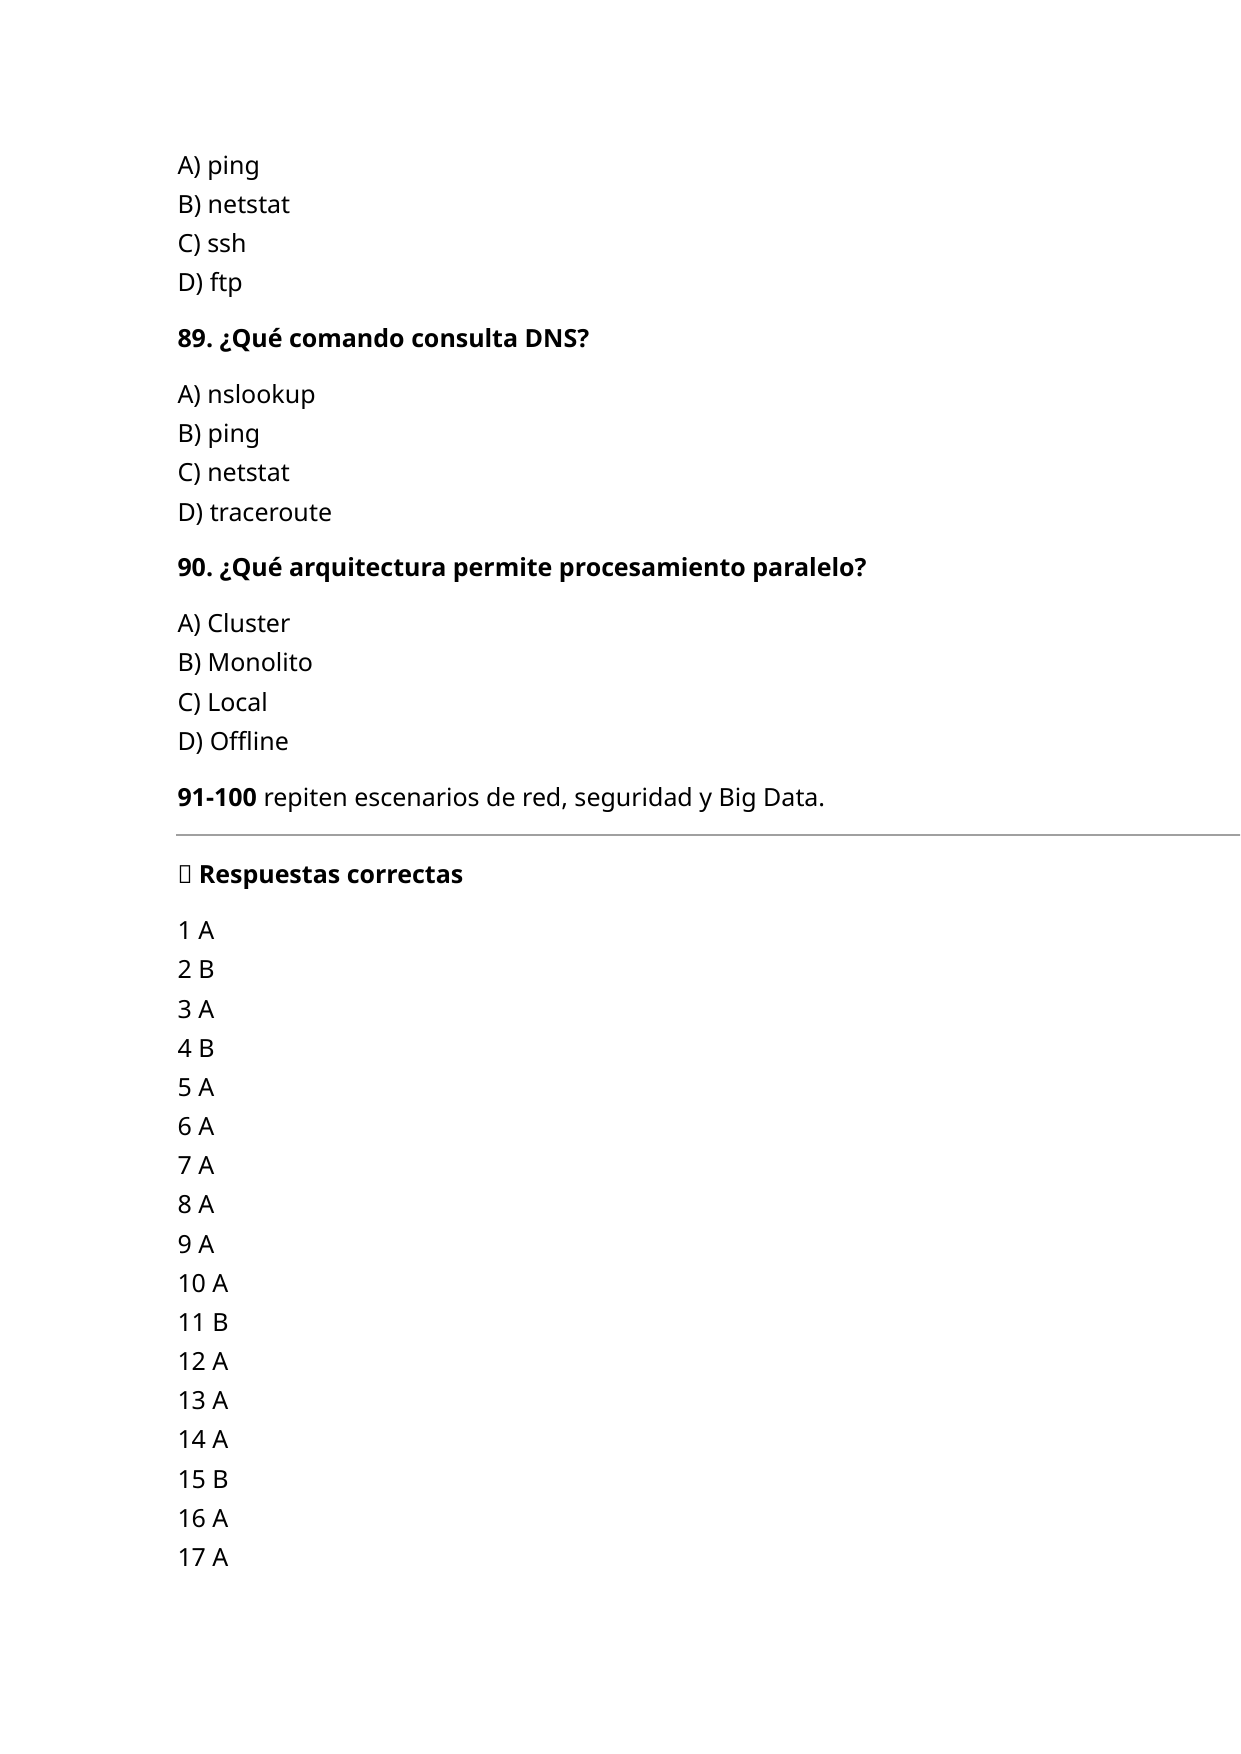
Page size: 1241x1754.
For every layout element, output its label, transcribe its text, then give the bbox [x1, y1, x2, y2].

text ✅ Respuestas correctas [177, 857, 1063, 891]
text 89. ¿Qué comando consulta DNS? [177, 321, 1063, 355]
text A) nslookup B) ping C) netstat D) traceroute [177, 377, 1063, 528]
text 90. ¿Qué arquitectura permite procesamiento paralelo? [177, 550, 1063, 584]
text 1 A 2 B 3 A 4 B 5 A 6 A 7 A 8 A 9 A 10 A 11 B 12 A 13 A 14 A 15 B 16 A 17 A [177, 913, 1063, 1574]
text A) ping B) netstat C) ssh D) ftp [177, 148, 1063, 299]
text A) Cluster B) Monolito C) Local D) Offline [177, 606, 1063, 757]
text 91-100 repiten escenarios de red, seguridad y Big Data. [177, 779, 1063, 813]
